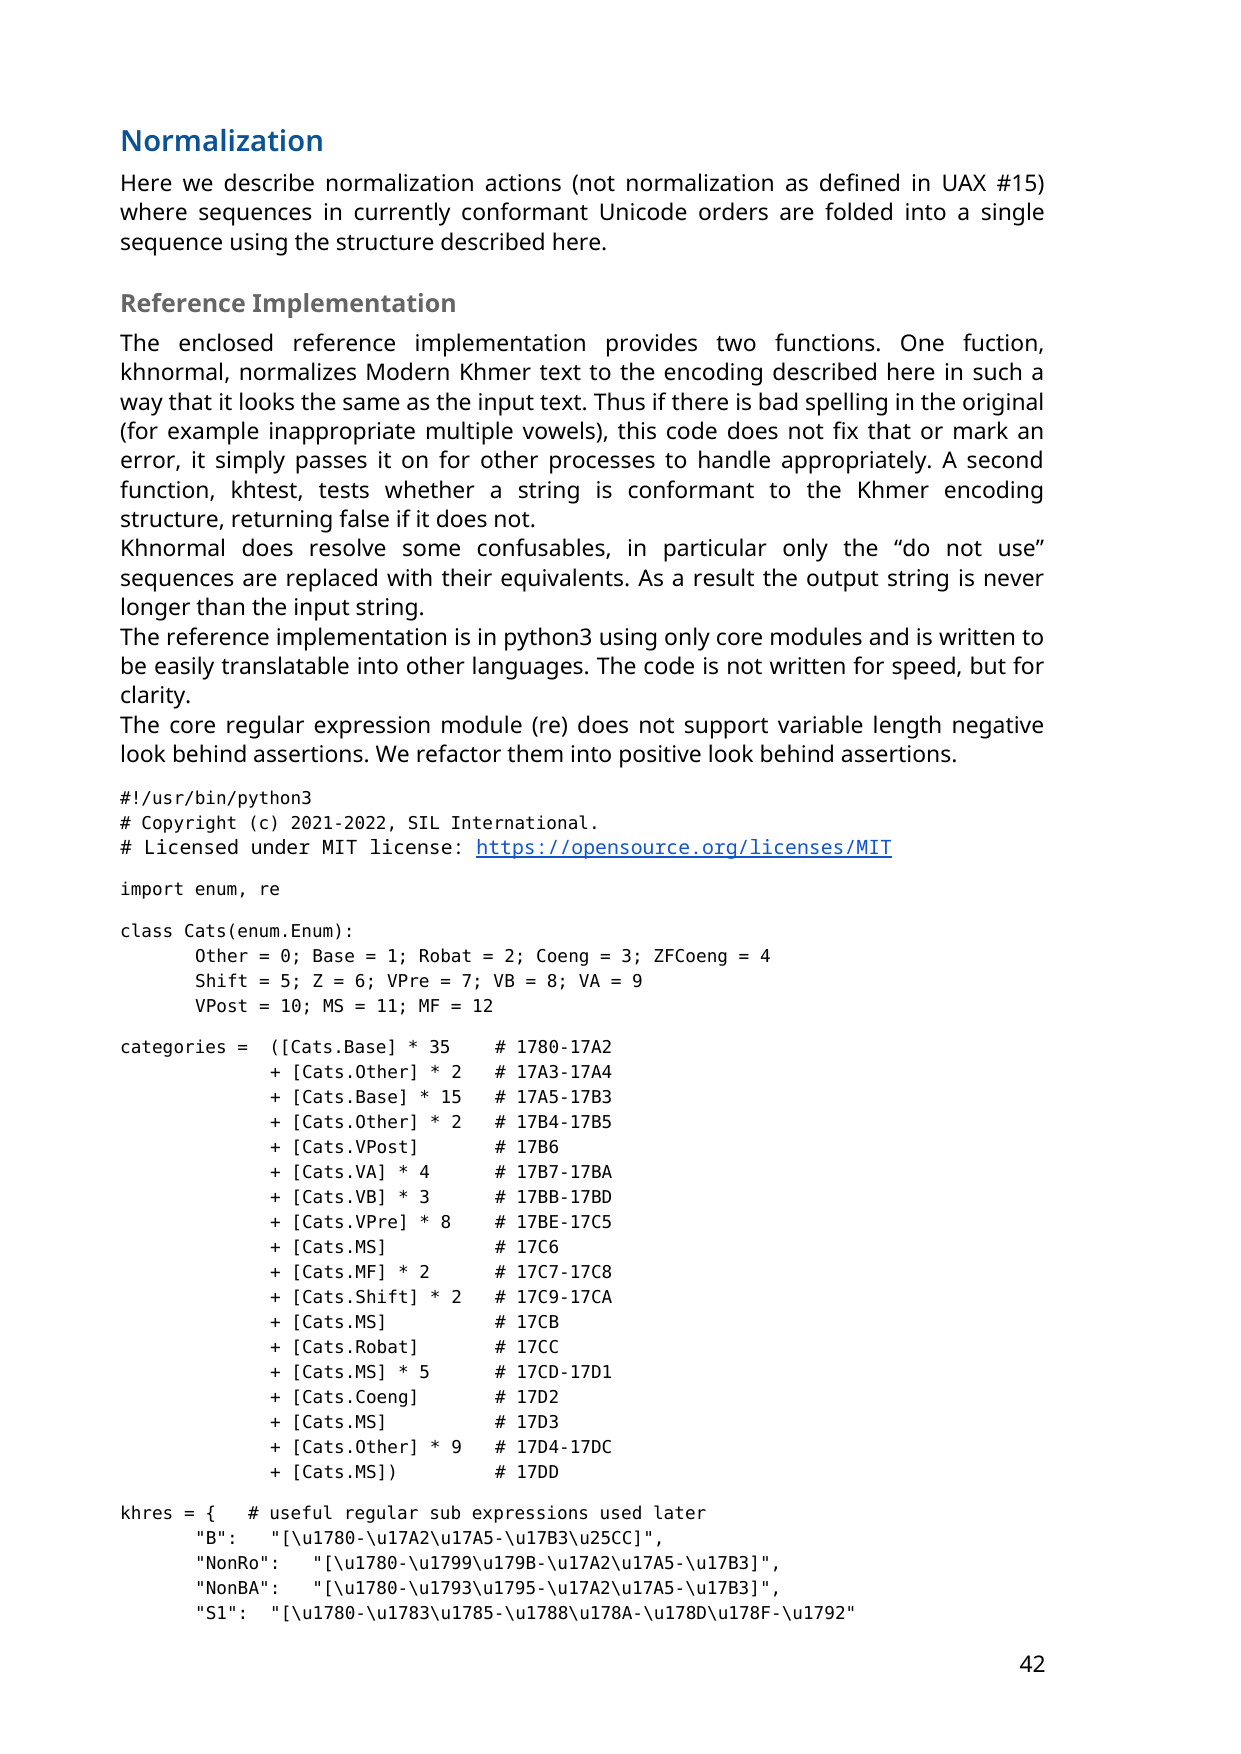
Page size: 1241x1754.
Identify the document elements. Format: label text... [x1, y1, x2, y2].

text #!/usr/bin/python3 # Copyright (c) 2021-2022, SIL International. # Licensed under MIT license: https://opensource.org/licenses/MIT [120, 784, 1046, 859]
text khres = { # useful regular sub expressions used later "B": "[\u1780-\u17A2\u17A5-\u17B3\u25CC]", "NonRo": "[\u1780-\u1799\u179B-\u17A2\u17A5-\u17B3]", "NonBA": "[\u1780-\u1793\u1795-\u17A2\u17A5-\u17B3]", "S1": "[\u1780-\u1783\u1785-\u1788\u178A-\u178D\u178F-\u1792" [120, 1499, 1046, 1624]
text class Cats(enum.Enum): Other = 0; Base = 1; Robat = 2; Coeng = 3; ZFCoeng = 4 Shift = 5; Z = 6; VPre = 7; VB = 8; VA = 9 VPost = 10; MS = 11; MF = 12 [120, 917, 1046, 1017]
text categories = ([Cats.Base] * 35 # 1780-17A2 + [Cats.Other] * 2 # 17A3-17A4 + [Cats.Base] * 15 # 17A5-17B3 + [Cats.Other] * 2 # 17B4-17B5 + [Cats.VPost] # 17B6 + [Cats.VA] * 4 # 17B7-17BA + [Cats.VB] * 3 # 17BB-17BD + [Cats.VPre] * 8 # 17BE-17C5 + [Cats.MS] # 17C6 + [Cats.MF] * 2 # 17C7-17C8 + [Cats.Shift] * 2 # 17C9-17CA + [Cats.MS] # 17CB + [Cats.Robat] # 17CC + [Cats.MS] * 5 # 17CD-17D1 + [Cats.Coeng] # 17D2 + [Cats.MS] # 17D3 + [Cats.Other] * 9 # 17D4-17DC + [Cats.MS]) # 17DD [120, 1033, 1046, 1483]
text Khnormal does resolve some confusables, in particular only the “do not use” sequences are replaced with their equivalents. As a result the output string is never longer than the input string. [120, 533, 1046, 621]
subtitle Reference Implementation [120, 285, 1046, 319]
text Here we describe normalization actions (not normalization as defined in UAX #15) where sequences in currently conformant Unicode orders are folded into a single sequence using the structure described here. [120, 168, 1046, 256]
text The enclosed reference implementation provides two functions. One fuction, khnormal, normalizes Modern Khmer text to the encoding described here in such a way that it looks the same as the input text. Thus if there is bad spelling in the original (for example inappropriate multiple vowels), this code does not fix that or mark an error, it simply passes it on for other processes to handle appropriately. A second function, khtest, tests whether a string is conformant to the Khmer encoding structure, returning false if it does not. [120, 328, 1046, 533]
text The reference implementation is in python3 using only core modules and is written to be easily translatable into other languages. The code is not written for speed, but for clarity. [120, 621, 1046, 709]
subtitle Normalization [120, 120, 1046, 160]
text The core regular expression module (re) does not support variable length negative look behind assertions. We refactor them into positive look behind assertions. [120, 709, 1046, 768]
text import enum, re [120, 876, 1046, 901]
